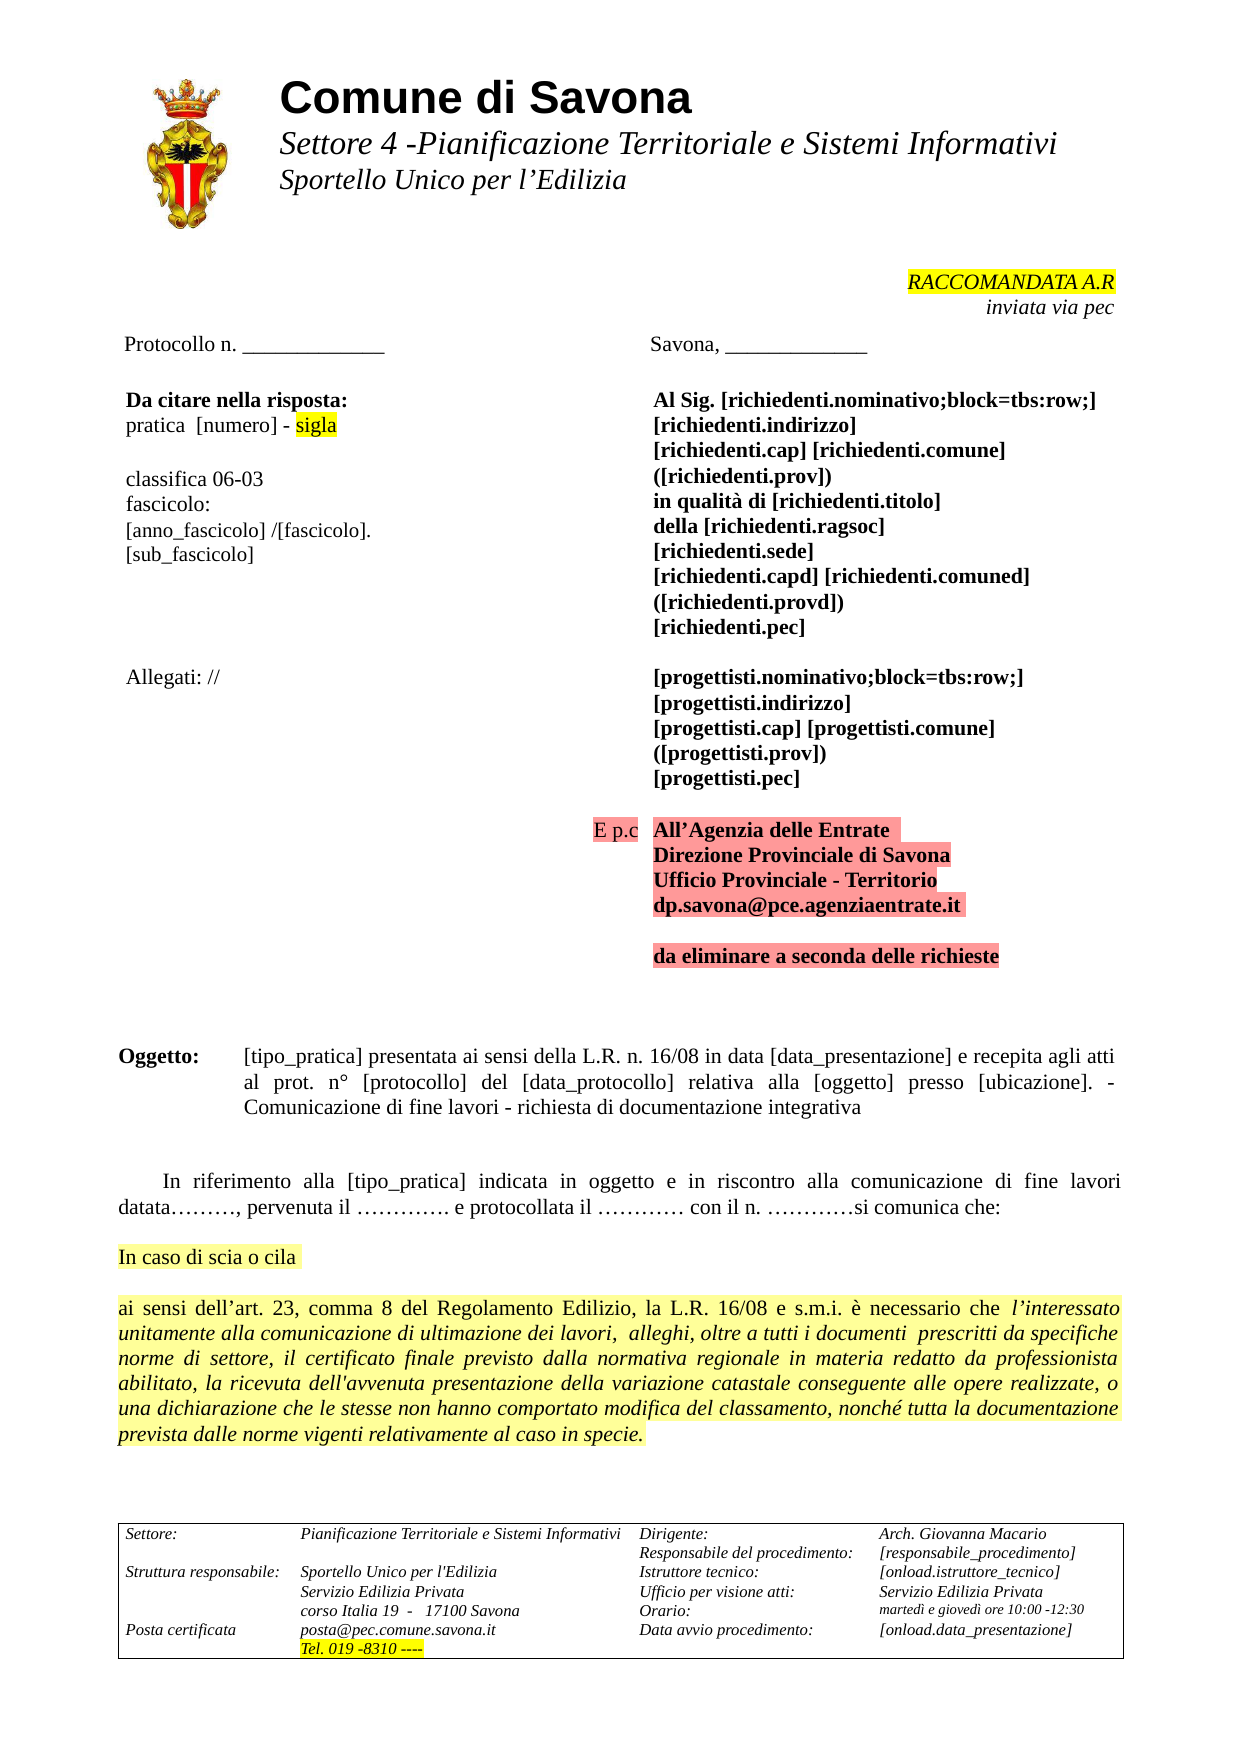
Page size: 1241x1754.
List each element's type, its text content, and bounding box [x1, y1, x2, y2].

table_cell Savona, _____________ [644, 325, 1122, 362]
text In caso di scia o cila [118, 1244, 1122, 1269]
table_cell [451, 664, 646, 817]
table_header [tipo_pratica] presentata ai sensi della L.R. n. 16/08 in data [data_presentazione] e recepita agli atti al prot. n° [protocollo] del [data_protocollo] relativa alla [oggetto] presso [ubicazione]. - Comunicazione di fine lavori - richiesta di documentazione integrativa [236, 1044, 1123, 1119]
picture [125, 79, 249, 229]
table_cell All’Agenzia delle Entrate Direzione Provinciale di Savona Ufficio Provinciale - Territorio dp.savona@pce.agenziaentrate.it da eliminare a seconda delle richieste [646, 817, 1119, 1018]
text ai sensi dell’art. 23, comma 8 del Regolamento Edilizio, la L.R. 16/08 e s.m.i. è necessario che l’interessato unitamente alla comunicazione di ultimazione dei lavori, alleghi, oltre a tutti i documenti prescritti da specifiche norme di settore, il certificato finale previsto dalla normativa regionale in materia redatto da professionista abilitato, la ricevuta dell'avvenuta presentazione della variazione catastale conseguente alle opere realizzate, o una dichiarazione che le stesse non hanno comportato modifica del classamento, nonché tutta la documentazione prevista dalle norme vigenti relativamente al caso in specie. [118, 1294, 1122, 1446]
table_header Oggetto: [111, 1044, 236, 1119]
table_header [451, 387, 646, 664]
table_cell Allegati: // [118, 664, 451, 817]
table_cell E p.c [451, 817, 646, 1018]
text In riferimento alla [tipo_pratica] indicata in oggetto e in riscontro alla comunicazione di fine lavori datata………, pervenuta il …………. e protocollata il ………… con il n. …………si comunica che: [118, 1168, 1122, 1219]
table_cell Protocollo n. _____________ [118, 325, 644, 362]
table_cell [118, 817, 451, 1018]
table_header Da citare nella risposta: pratica [numero] - sigla classifica 06-03 fascicolo: [anno_fascicolo] /[fascicolo].[sub_fascicolo] [118, 387, 451, 664]
table_header RACCOMANDATA A.R inviata via pec [644, 263, 1122, 325]
table_cell [progettisti.nominativo;block=tbs:row;] [progettisti.indirizzo] [progettisti.cap] [progettisti.comune] ([progettisti.prov]) [progettisti.pec] [646, 664, 1119, 817]
table_header Al Sig. [richiedenti.nominativo;block=tbs:row;] [richiedenti.indirizzo] [richiedenti.cap] [richiedenti.comune] ([richiedenti.prov]) in qualità di [richiedenti.titolo] della [richiedenti.ragsoc] [richiedenti.sede] [richiedenti.capd] [richiedenti.comuned] ([richiedenti.provd]) [richiedenti.pec] [646, 387, 1119, 664]
table_header [118, 263, 644, 325]
